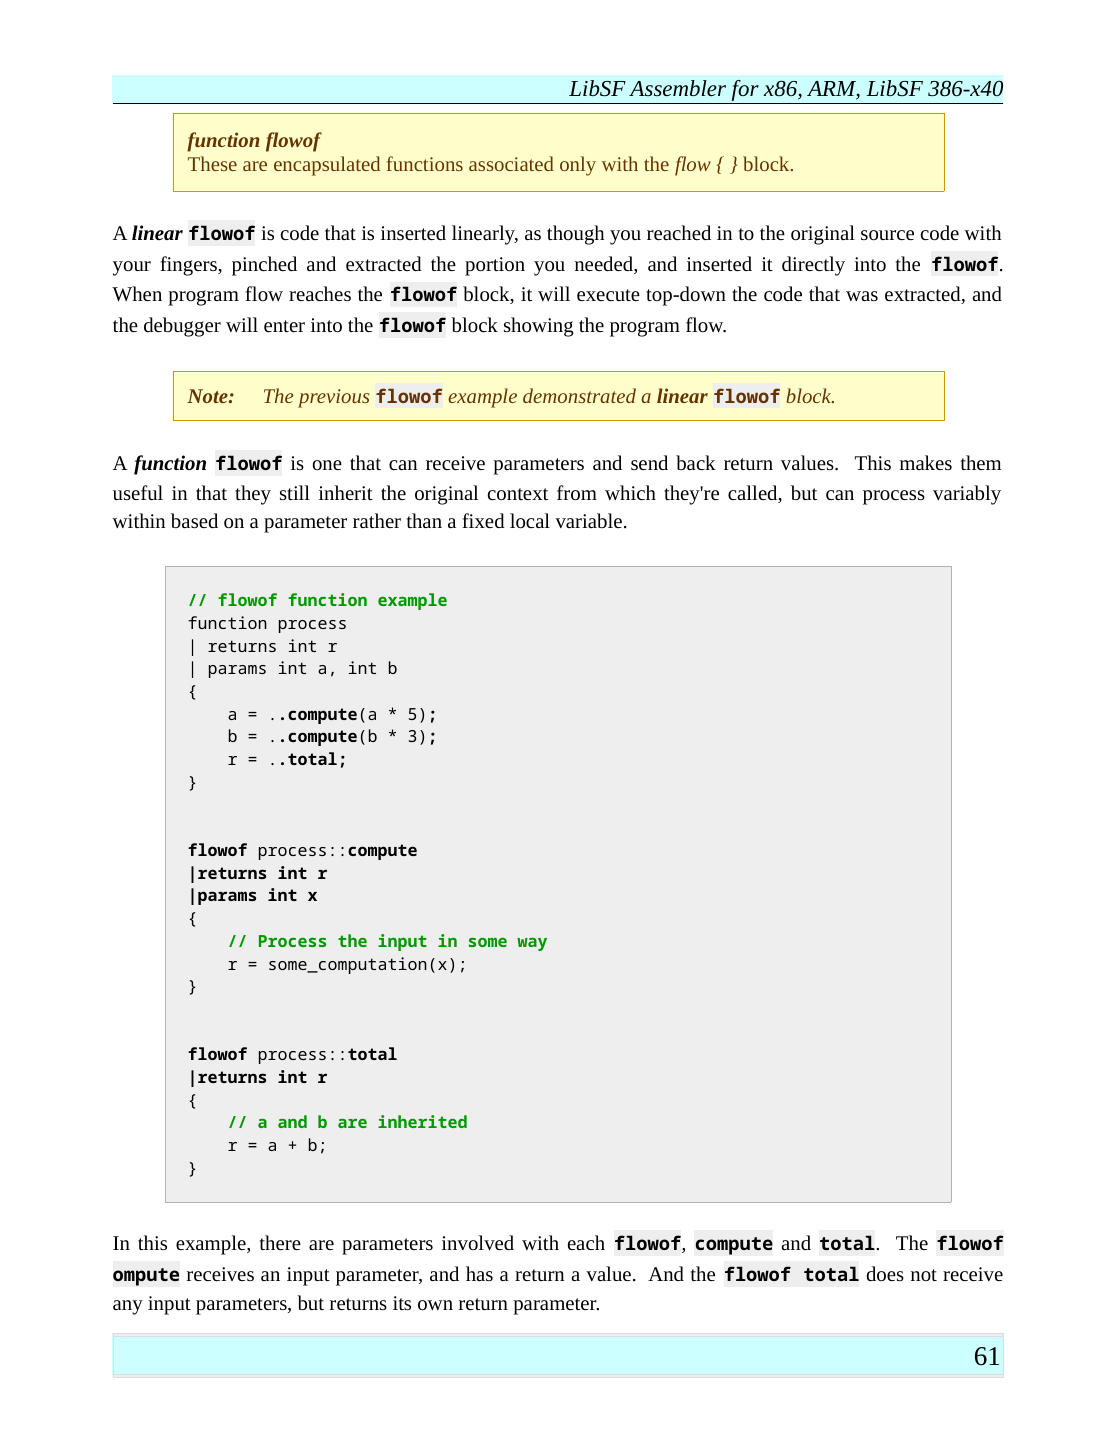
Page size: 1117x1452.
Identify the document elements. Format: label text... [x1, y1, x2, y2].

text Note: The previous flowof example demonstrated a linear flowof block. [174, 372, 944, 420]
text function flowof These are encapsulated functions associated only with the flow { } block. [174, 114, 944, 191]
text // flowof function example function process | returns int r | params int a, int b { a = ..compute(a * 5); b = ..compute(b * 3); r = ..total; } flowof process::compute |returns int r |params int x { // Process the input in some way r = some_computation(x); } flowof process::total |returns int r { // a and b are inherited r = a + b; } [166, 567, 951, 1202]
text A linear flowof is code that is inserted linearly, as though you reached in to the original source code with your fingers, pinched and extracted the portion you needed, and inserted it directly into the flowof. When program flow reaches the flowof block, it will execute top-down the code that was extracted, and the debugger will enter into the flowof block showing the program flow. [112, 220, 1003, 338]
text In this example, there are parameters involved with each flowof, compute and total. The flowof ompute receives an input parameter, and has a return a value. And the flowof total does not receive any input parameters, but returns its own return parameter. [112, 1230, 1003, 1315]
text A function flowof is one that can receive parameters and send back return values. This makes them useful in that they still inherit the original context from which they're called, but can process variably within based on a parameter rather than a fixed local variable. [112, 450, 1003, 533]
